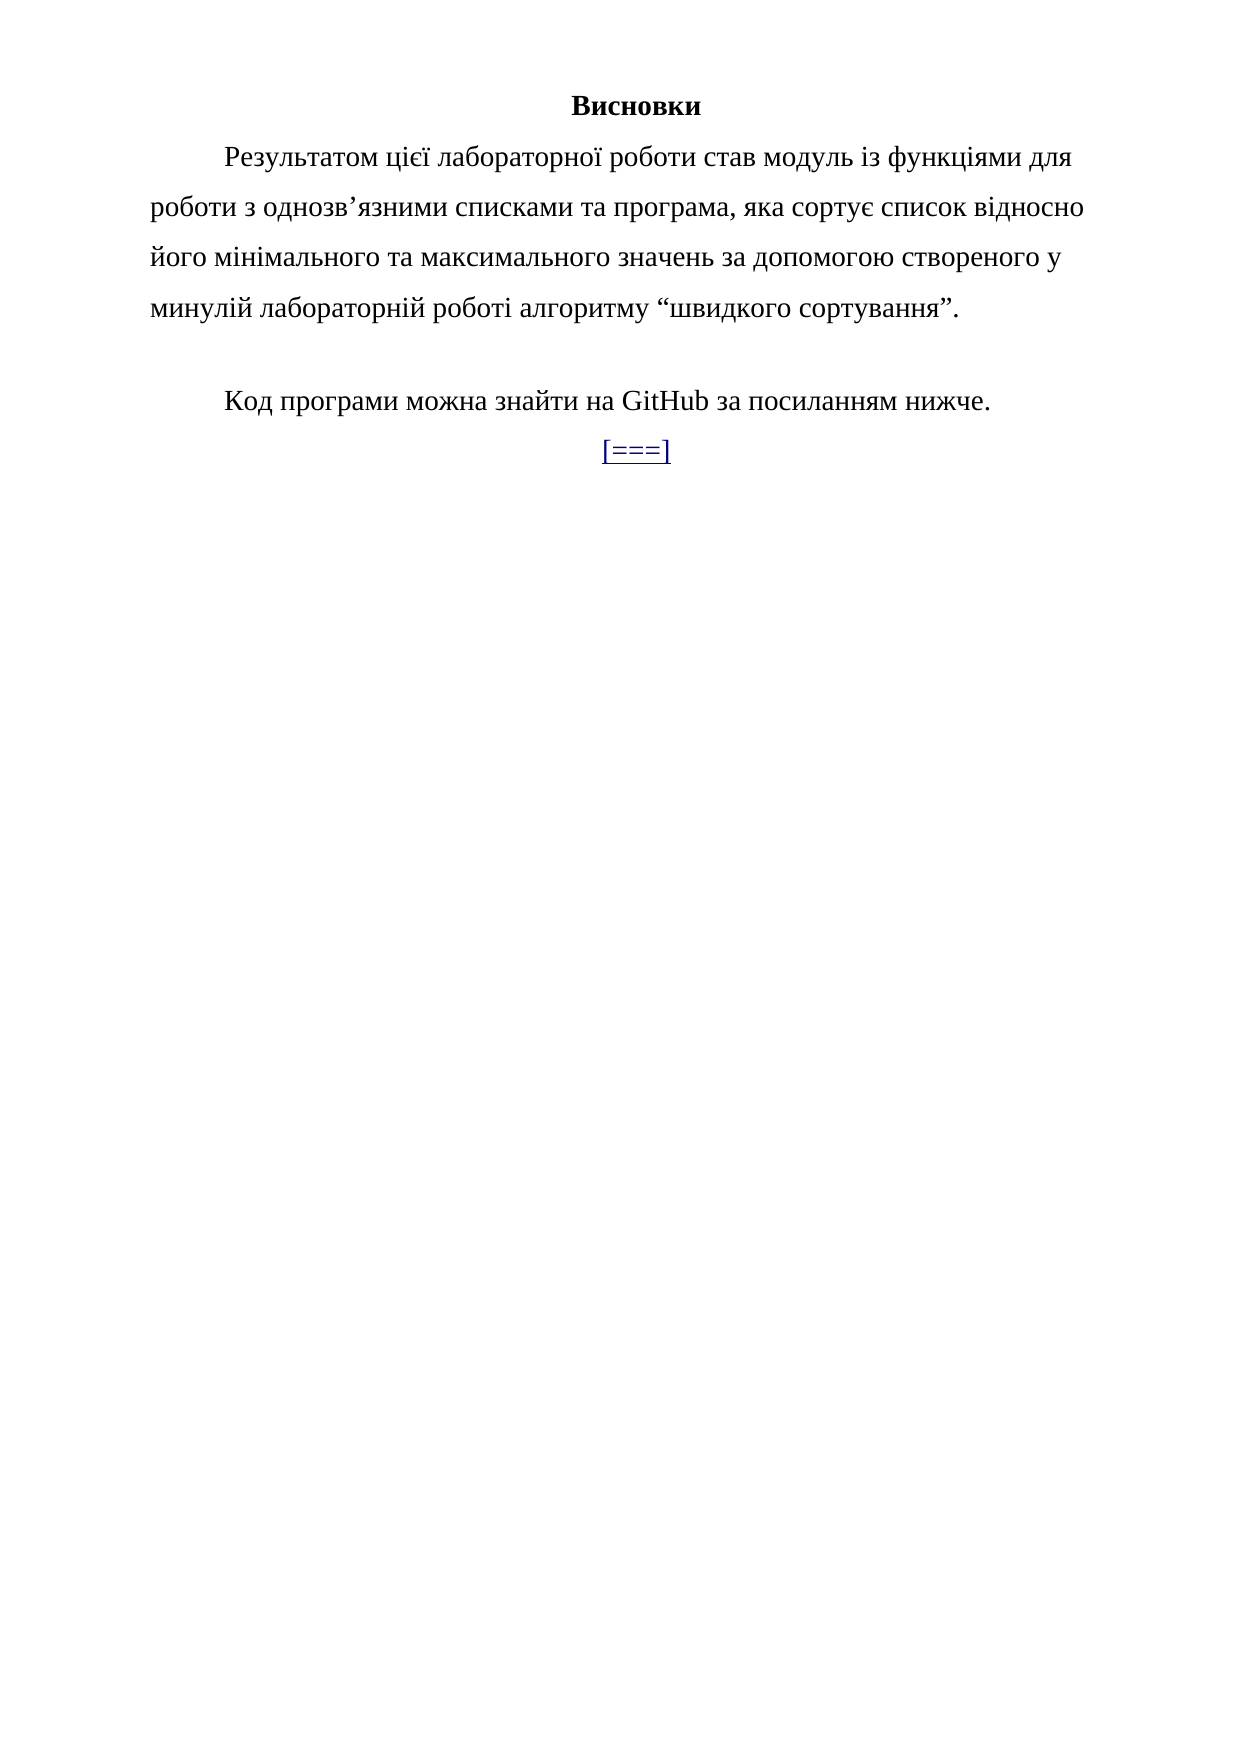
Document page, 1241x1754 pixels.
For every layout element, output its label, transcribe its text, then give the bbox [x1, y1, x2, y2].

text Код програми можна знайти на GitHub за посиланням нижче. [150, 383, 1122, 417]
text [===] [150, 433, 1122, 467]
text Результатом цієї лабораторної роботи став модуль із функціями для роботи з однозв’язними списками та програма, яка сортує список відносно його мінімального та максимального значень за допомогою створеного у минулій лабораторній роботі алгоритму “швидкого сортування”. [150, 139, 1122, 323]
text Висновки [150, 88, 1122, 122]
